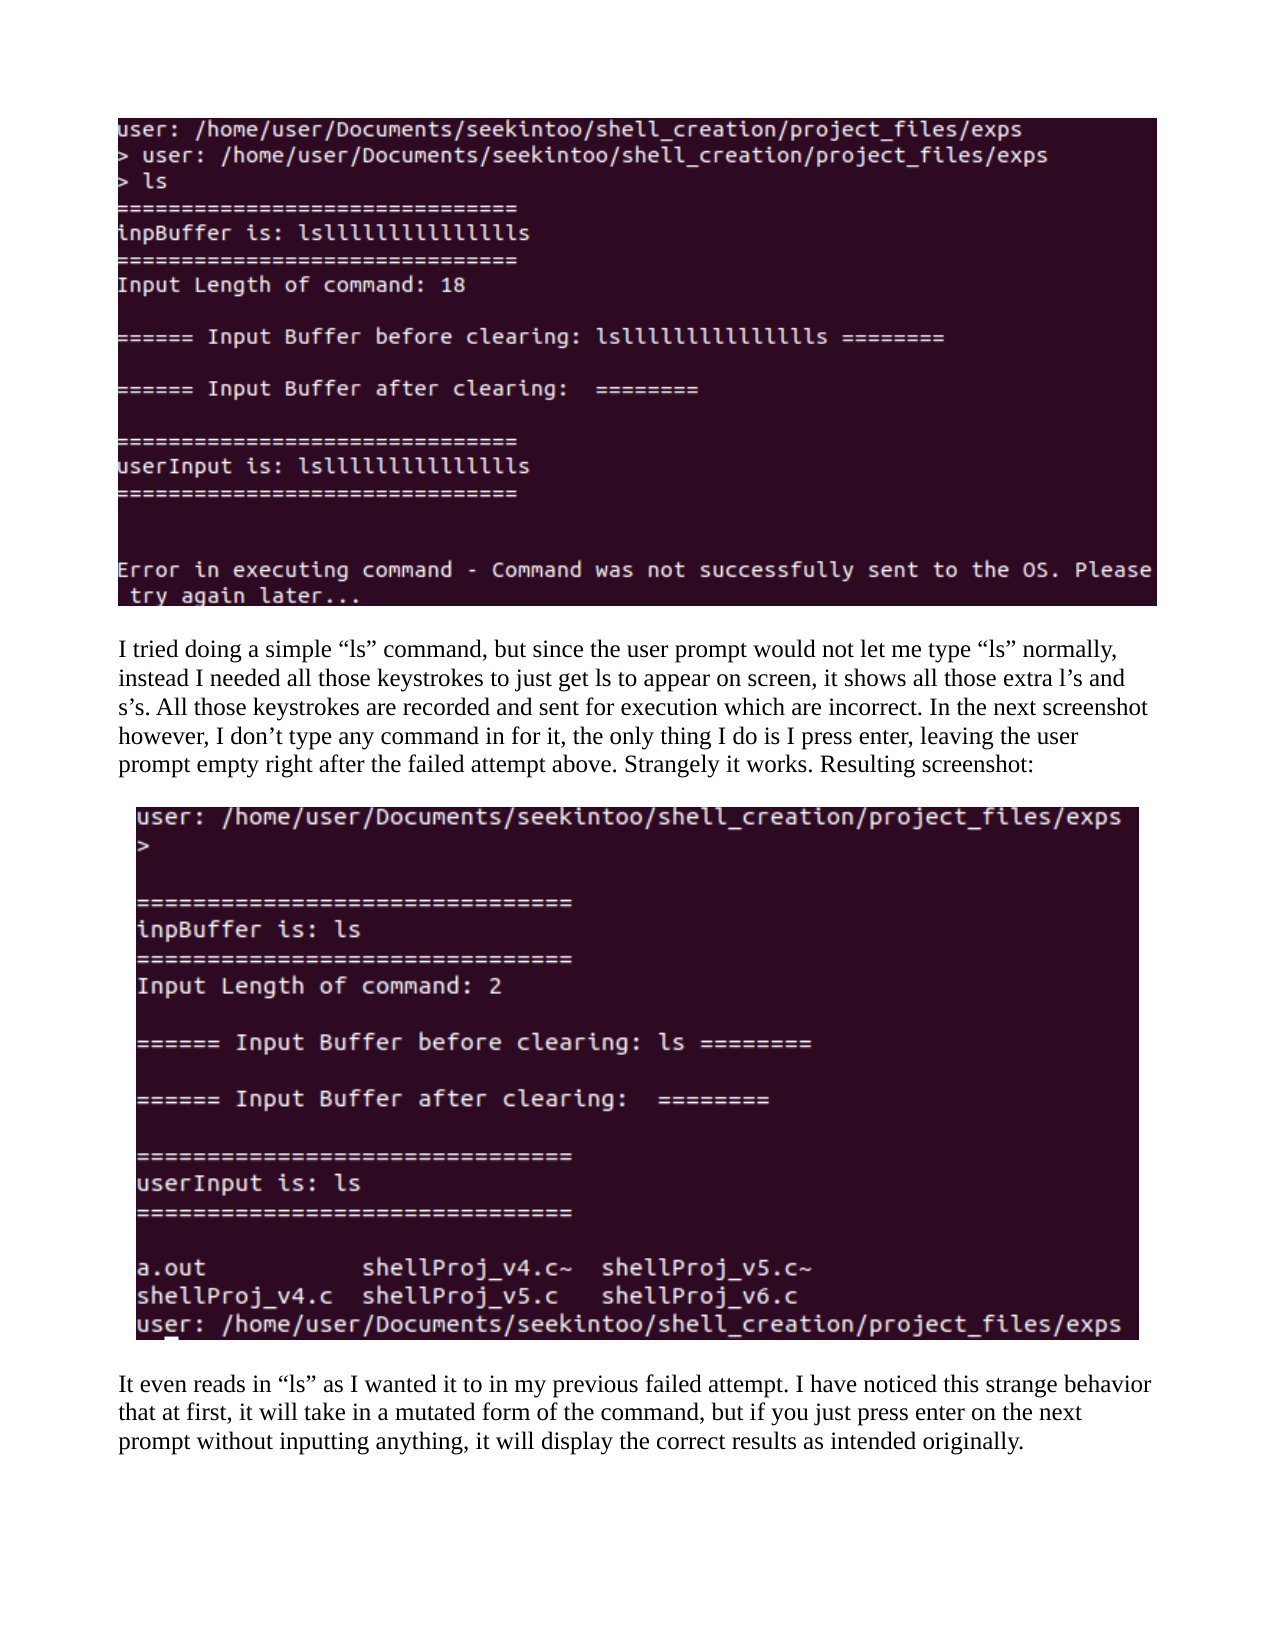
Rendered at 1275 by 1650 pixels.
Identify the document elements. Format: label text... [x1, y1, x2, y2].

text It even reads in “ls” as I wanted it to in my previous failed attempt. I have noticed this strange behavior that at first, it will take in a mutated form of the command, but if you just press enter on the next prompt without inputting anything, it will display the correct results as intended originally. [118, 1369, 1157, 1455]
picture [136, 807, 1139, 1340]
text I tried doing a simple “ls” command, but since the user prompt would not let me type “ls” normally, instead I needed all those keystrokes to just get ls to appear on screen, it shows all those extra l’s and s’s. All those keystrokes are recorded and sent for execution which are incorrect. In the next screenshot however, I don’t type any command in for it, the only thing I do is I press enter, leaving the user prompt empty right after the failed attempt above. Strangely it works. Resulting screenshot: [118, 634, 1157, 778]
picture [118, 118, 1157, 606]
